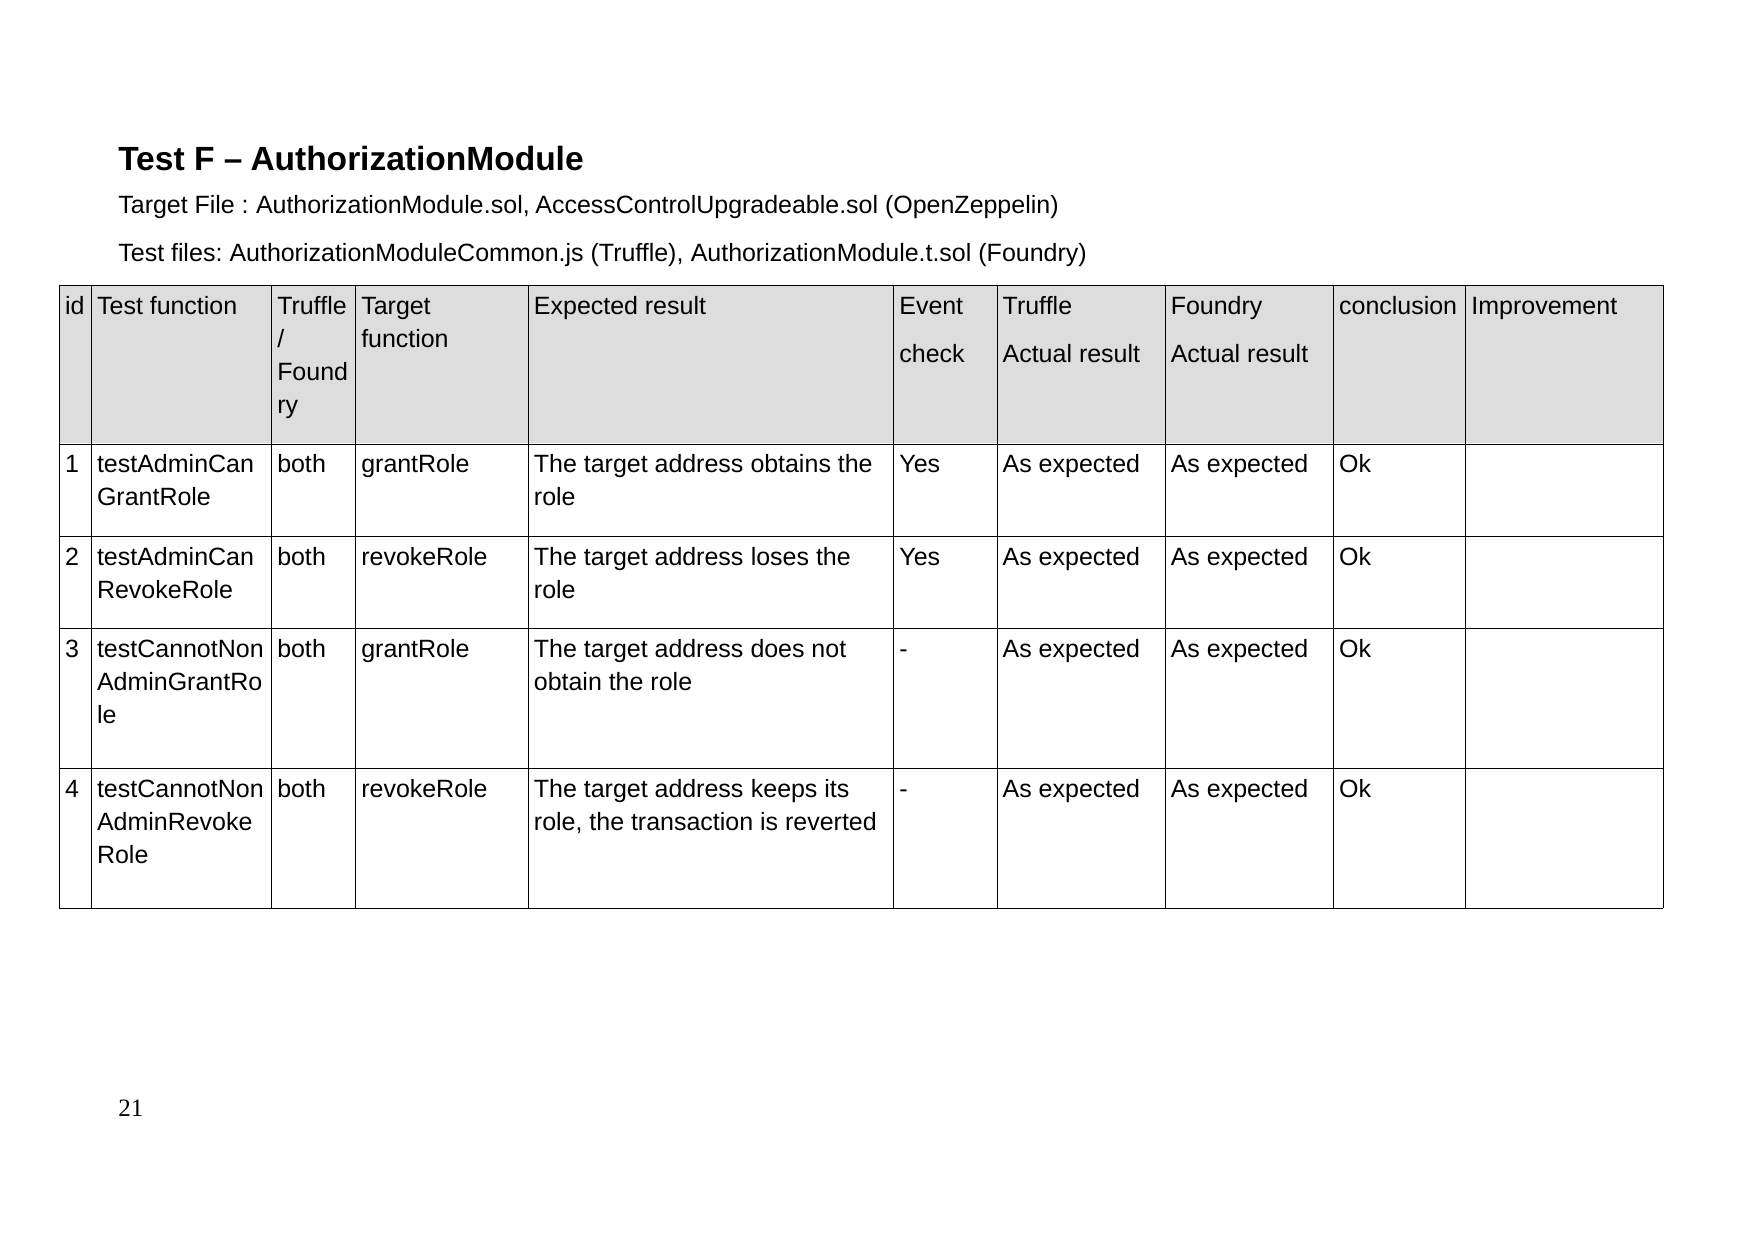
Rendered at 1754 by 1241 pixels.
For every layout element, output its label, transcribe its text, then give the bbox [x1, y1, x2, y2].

table_cell - [894, 769, 997, 907]
table_cell Ok [1334, 629, 1465, 768]
table_cell [1466, 769, 1663, 907]
table_cell [1466, 629, 1663, 768]
table_cell testAdminCanGrantRole [92, 445, 271, 536]
table_cell As expected [1166, 769, 1333, 907]
table_cell As expected [998, 537, 1165, 628]
table_cell Yes [894, 445, 997, 536]
table_cell [1466, 445, 1663, 536]
table_header Target function [356, 286, 528, 443]
table_cell As expected [998, 629, 1165, 768]
table_cell The target address loses the role [529, 537, 893, 628]
table_cell The target address does not obtain the role [529, 629, 893, 768]
table_cell revokeRole [356, 769, 528, 907]
table_header Event check [894, 286, 997, 443]
table_header Foundry Actual result [1166, 286, 1333, 443]
table_cell testCannotNonAdminGrantRole [92, 629, 271, 768]
table_header Improvement [1466, 286, 1663, 443]
table_cell Ok [1334, 537, 1465, 628]
table_header Expected result [529, 286, 893, 443]
table_cell both [272, 445, 355, 536]
table_cell The target address obtains the role [529, 445, 893, 536]
table_header conclusion [1334, 286, 1465, 443]
text Target File : AuthorizationModule.sol, AccessControlUpgradeable.sol (OpenZeppelin) [118, 190, 1636, 219]
table_cell Yes [894, 537, 997, 628]
table_cell The target address keeps its role, the transaction is reverted [529, 769, 893, 907]
table_cell grantRole [356, 629, 528, 768]
table_cell testCannotNonAdminRevokeRole [92, 769, 271, 907]
table_cell both [272, 629, 355, 768]
table_cell As expected [998, 769, 1165, 907]
table_header Truffle / Foundry [272, 286, 355, 443]
table_header Test function [92, 286, 271, 443]
table_cell grantRole [356, 445, 528, 536]
table_cell 4 [60, 769, 91, 907]
subtitle Test F – AuthorizationModule [118, 139, 1636, 178]
table_cell both [272, 769, 355, 907]
table_cell Ok [1334, 445, 1465, 536]
table_cell 1 [60, 445, 91, 536]
table_cell both [272, 537, 355, 628]
table_header id [60, 286, 91, 443]
table_cell Ok [1334, 769, 1465, 907]
table_cell As expected [1166, 629, 1333, 768]
table_cell 2 [60, 537, 91, 628]
table_cell - [894, 629, 997, 768]
table_cell As expected [998, 445, 1165, 536]
text Test files: AuthorizationModuleCommon.js (Truffle), AuthorizationModule.t.sol (Foundry) [118, 238, 1636, 266]
table_header Truffle Actual result [998, 286, 1165, 443]
table_cell As expected [1166, 445, 1333, 536]
table_cell As expected [1166, 537, 1333, 628]
table_cell revokeRole [356, 537, 528, 628]
table_cell 3 [60, 629, 91, 768]
table_cell testAdminCanRevokeRole [92, 537, 271, 628]
table_cell [1466, 537, 1663, 628]
